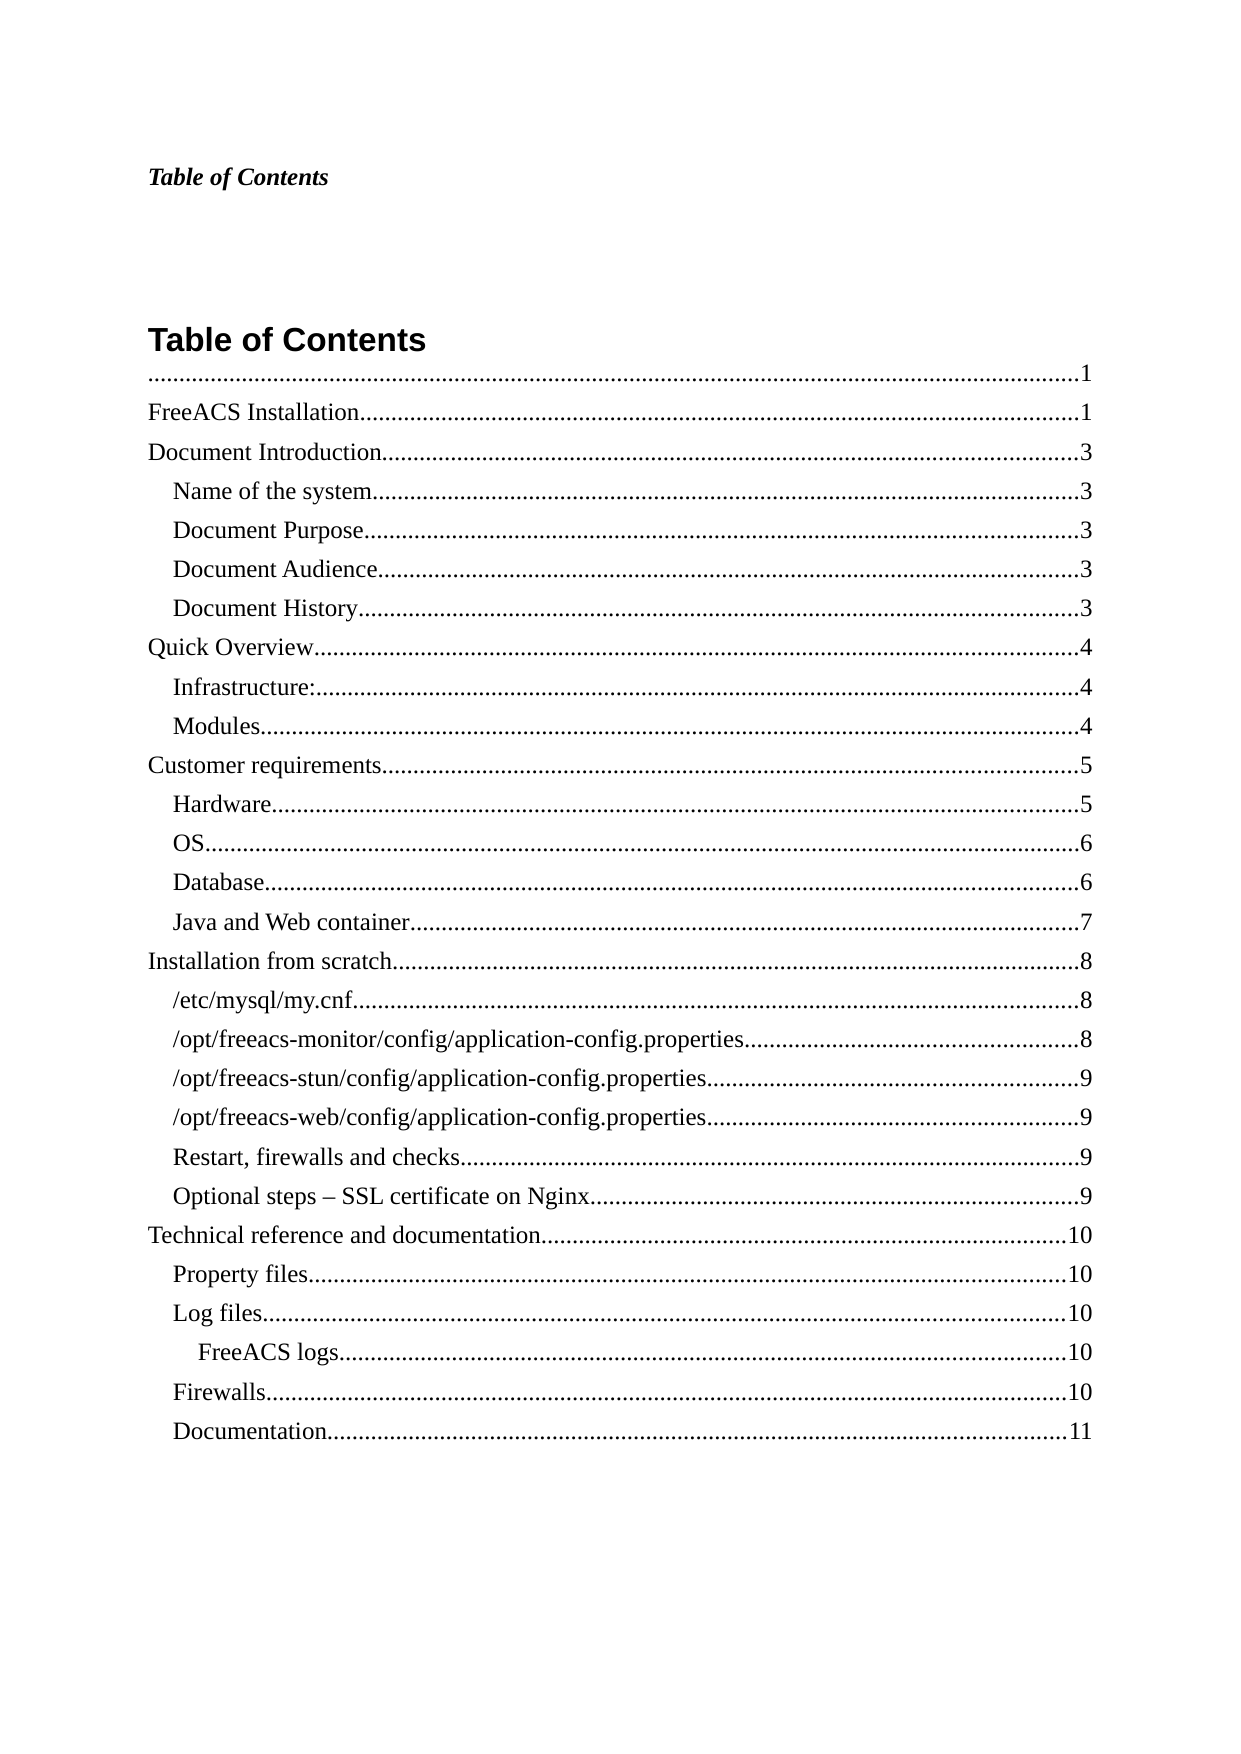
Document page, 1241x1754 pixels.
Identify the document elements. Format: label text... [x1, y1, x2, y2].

text 1 [148, 358, 1092, 387]
subtitle Table of Contents [148, 320, 1092, 358]
text /opt/freeacs-web/config/application-config.properties 9 [173, 1102, 1092, 1131]
text /opt/freeacs-monitor/config/application-config.properties 8 [173, 1024, 1092, 1053]
text /opt/freeacs-stun/config/application-config.properties 9 [173, 1063, 1092, 1092]
text Table of Contents [148, 162, 1092, 191]
text FreeACS Installation 1 [148, 397, 1092, 426]
text Modules 4 [173, 711, 1092, 739]
text Log files 10 [173, 1298, 1092, 1327]
text /etc/mysql/my.cnf 8 [173, 985, 1092, 1014]
text FreeACS logs 10 [198, 1337, 1092, 1366]
text Hardware 5 [173, 789, 1092, 818]
text Installation from scratch 8 [148, 946, 1092, 974]
text Documentation 11 [173, 1416, 1092, 1444]
text Restart, firewalls and checks 9 [173, 1142, 1092, 1170]
text Customer requirements 5 [148, 750, 1092, 779]
text Java and Web container 7 [173, 907, 1092, 935]
text Technical reference and documentation 10 [148, 1220, 1092, 1249]
text Document Audience 3 [173, 554, 1092, 583]
text Infrastructure: 4 [173, 672, 1092, 700]
text Firewalls 10 [173, 1377, 1092, 1405]
text Document Purpose 3 [173, 515, 1092, 544]
text Document History 3 [173, 593, 1092, 622]
text Database 6 [173, 867, 1092, 896]
text Quick Overview 4 [148, 632, 1092, 661]
text Document Introduction 3 [148, 437, 1092, 465]
text Name of the system 3 [173, 476, 1092, 504]
text OS 6 [173, 828, 1092, 857]
text Property files 10 [173, 1259, 1092, 1288]
text Optional steps – SSL certificate on Nginx 9 [173, 1181, 1092, 1209]
